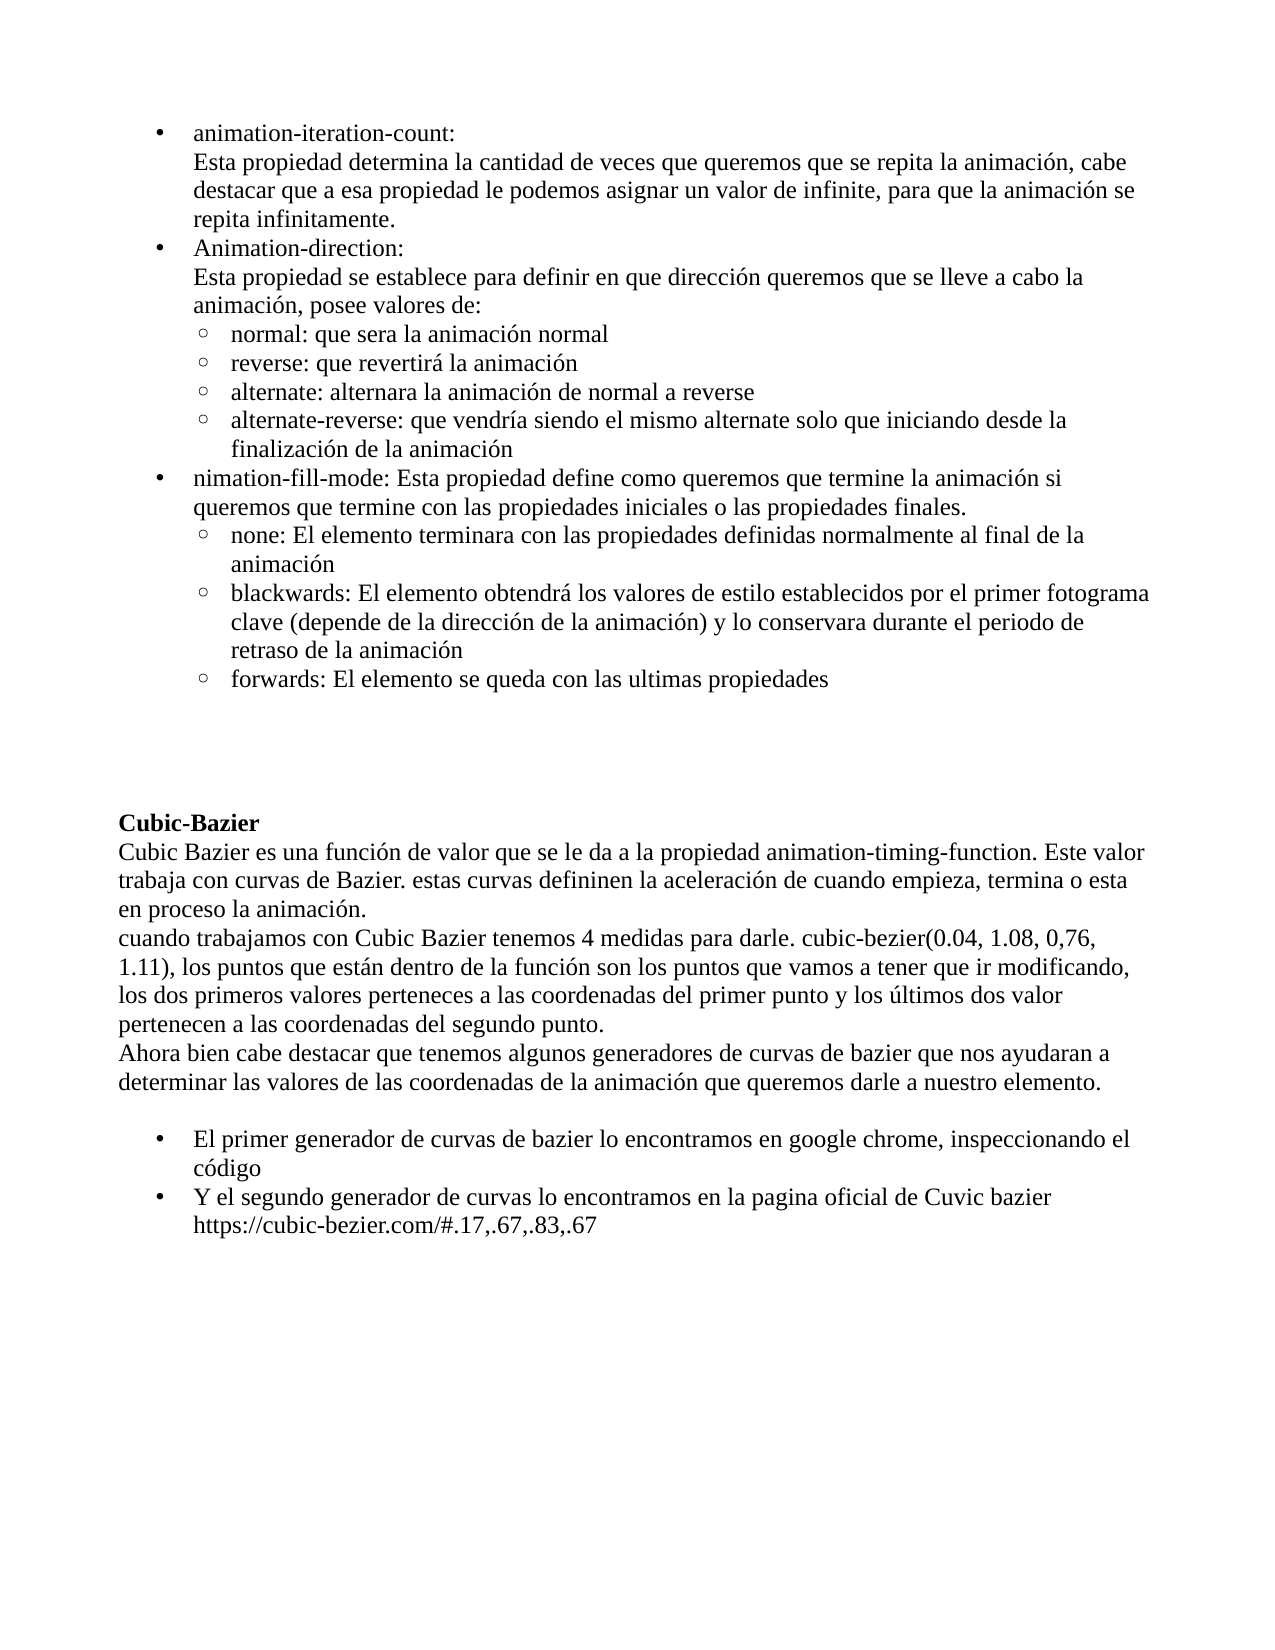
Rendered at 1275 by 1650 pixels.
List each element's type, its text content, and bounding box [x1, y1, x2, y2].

list alternate-reverse: que vendría siendo el mismo alternate solo que iniciando desde la finalización de la animación [193, 406, 1157, 463]
list Y el segundo generador de curvas lo encontramos en la pagina oficial de Cuvic bazier [156, 1182, 1157, 1211]
list blackwards: El elemento obtendrá los valores de estilo establecidos por el primer fotograma clave (depende de la dirección de la animación) y lo conservara durante el periodo de retraso de la animación [193, 578, 1157, 664]
list none: El elemento terminara con las propiedades definidas normalmente al final de la animación [193, 521, 1157, 578]
text Cubic Bazier es una función de valor que se le da a la propiedad animation-timing-function. Este valor trabaja con curvas de Bazier. estas curvas defininen la aceleración de cuando empieza, termina o esta en proceso la animación. [118, 837, 1157, 923]
list Esta propiedad determina la cantidad de veces que queremos que se repita la animación, cabe destacar que a esa propiedad le podemos asignar un valor de infinite, para que la animación se repita infinitamente. [156, 147, 1157, 233]
list El primer generador de curvas de bazier lo encontramos en google chrome, inspeccionando el código [156, 1124, 1157, 1182]
list nimation-fill-mode: Esta propiedad define como queremos que termine la animación si queremos que termine con las propiedades iniciales o las propiedades finales. [156, 463, 1157, 521]
list forwards: El elemento se queda con las ultimas propiedades [193, 664, 1157, 693]
list animation-iteration-count: [156, 118, 1157, 147]
text Cubic-Bazier [118, 808, 1157, 837]
list normal: que sera la animación normal [193, 319, 1157, 348]
list Esta propiedad se establece para definir en que dirección queremos que se lleve a cabo la animación, posee valores de: [156, 262, 1157, 319]
text cuando trabajamos con Cubic Bazier tenemos 4 medidas para darle. cubic-bezier(0.04, 1.08, 0,76, 1.11), los puntos que están dentro de la función son los puntos que vamos a tener que ir modificando, los dos primeros valores perteneces a las coordenadas del primer punto y los últimos dos valor pertenecen a las coordenadas del segundo punto. [118, 923, 1157, 1038]
text Ahora bien cabe destacar que tenemos algunos generadores de curvas de bazier que nos ayudaran a determinar las valores de las coordenadas de la animación que queremos darle a nuestro elemento. [118, 1038, 1157, 1096]
list https://cubic-bezier.com/#.17,.67,.83,.67 [156, 1211, 1157, 1239]
list Animation-direction: [156, 233, 1157, 262]
list alternate: alternara la animación de normal a reverse [193, 377, 1157, 406]
list reverse: que revertirá la animación [193, 348, 1157, 377]
